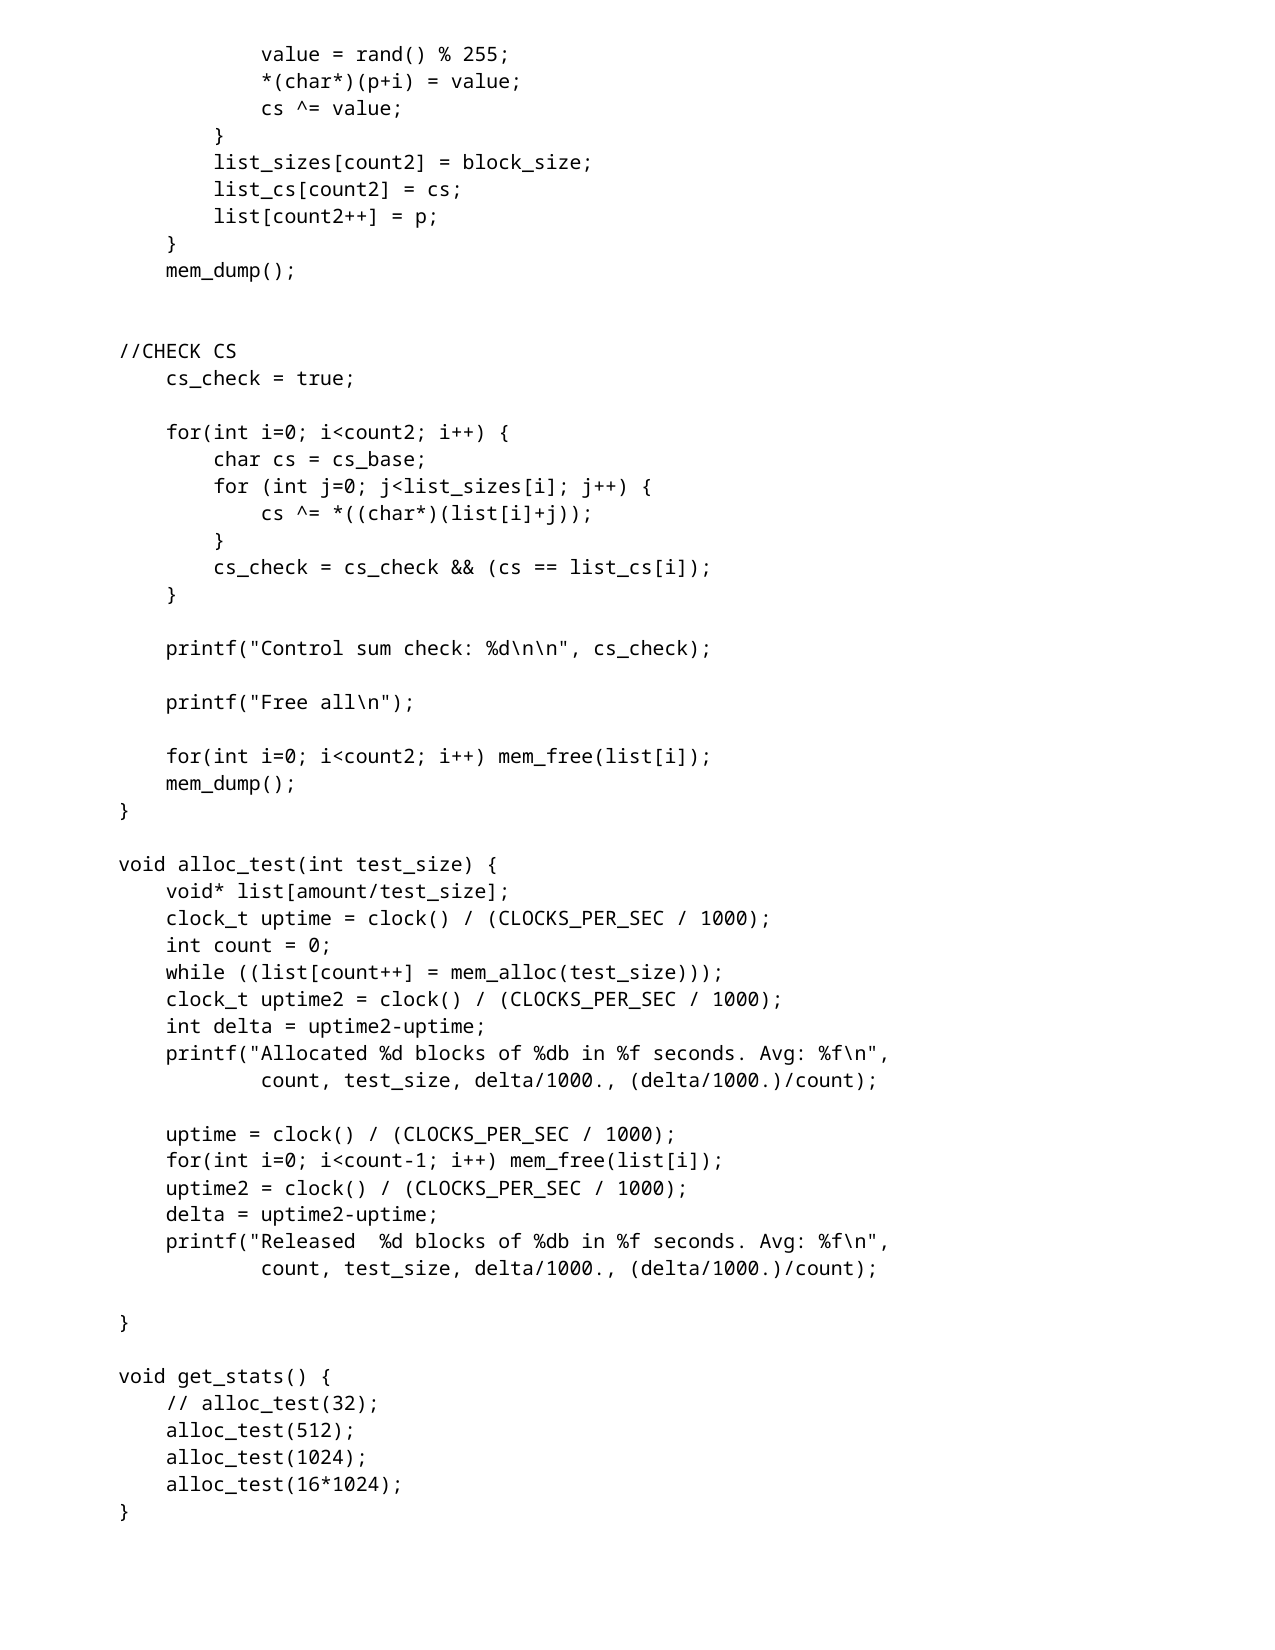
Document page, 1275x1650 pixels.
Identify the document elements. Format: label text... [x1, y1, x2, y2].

text list_sizes[count2] = block_size; [118, 148, 1157, 176]
text } [118, 1497, 1157, 1524]
text count, test_size, delta/1000., (delta/1000.)/count); [118, 1255, 1157, 1282]
text for(int i=0; i<count-1; i++) mem_free(list[i]); [118, 1147, 1157, 1174]
text count, test_size, delta/1000., (delta/1000.)/count); [118, 1066, 1157, 1093]
text //CHECK CS [118, 337, 1157, 364]
text } [118, 1309, 1157, 1336]
text alloc_test(1024); [118, 1443, 1157, 1471]
text list_cs[count2] = cs; [118, 176, 1157, 202]
text int count = 0; [118, 931, 1157, 958]
text for(int i=0; i<count2; i++) { [118, 418, 1157, 445]
text printf("Released %d blocks of %db in %f seconds. Avg: %f\n", [118, 1228, 1157, 1255]
text int delta = uptime2-uptime; [118, 1012, 1157, 1039]
text cs_check = cs_check && (cs == list_cs[i]); [118, 553, 1157, 580]
text } [118, 526, 1157, 553]
text mem_dump(); [118, 256, 1157, 283]
text uptime2 = clock() / (CLOCKS_PER_SEC / 1000); [118, 1174, 1157, 1201]
text value = rand() % 255; [118, 41, 1157, 68]
text while ((list[count++] = mem_alloc(test_size))); [118, 958, 1157, 985]
text uptime = clock() / (CLOCKS_PER_SEC / 1000); [118, 1120, 1157, 1147]
text for(int i=0; i<count2; i++) mem_free(list[i]); [118, 742, 1157, 769]
text printf("Free all\n"); [118, 688, 1157, 715]
text } [118, 122, 1157, 148]
text char cs = cs_base; [118, 445, 1157, 472]
text cs ^= value; [118, 94, 1157, 122]
text } [118, 580, 1157, 607]
text // alloc_test(32); [118, 1389, 1157, 1417]
text printf("Control sum check: %d\n\n", cs_check); [118, 634, 1157, 661]
text void get_stats() { [118, 1363, 1157, 1389]
text printf("Allocated %d blocks of %db in %f seconds. Avg: %f\n", [118, 1039, 1157, 1066]
text clock_t uptime2 = clock() / (CLOCKS_PER_SEC / 1000); [118, 985, 1157, 1012]
text clock_t uptime = clock() / (CLOCKS_PER_SEC / 1000); [118, 904, 1157, 931]
text delta = uptime2-uptime; [118, 1201, 1157, 1228]
text void* list[amount/test_size]; [118, 877, 1157, 904]
text } [118, 796, 1157, 823]
text alloc_test(16*1024); [118, 1471, 1157, 1497]
text list[count2++] = p; [118, 202, 1157, 229]
text *(char*)(p+i) = value; [118, 68, 1157, 94]
text cs_check = true; [118, 364, 1157, 391]
text mem_dump(); [118, 769, 1157, 796]
text void alloc_test(int test_size) { [118, 850, 1157, 877]
text for (int j=0; j<list_sizes[i]; j++) { [118, 472, 1157, 499]
text cs ^= *((char*)(list[i]+j)); [118, 499, 1157, 526]
text } [118, 229, 1157, 256]
text alloc_test(512); [118, 1417, 1157, 1443]
